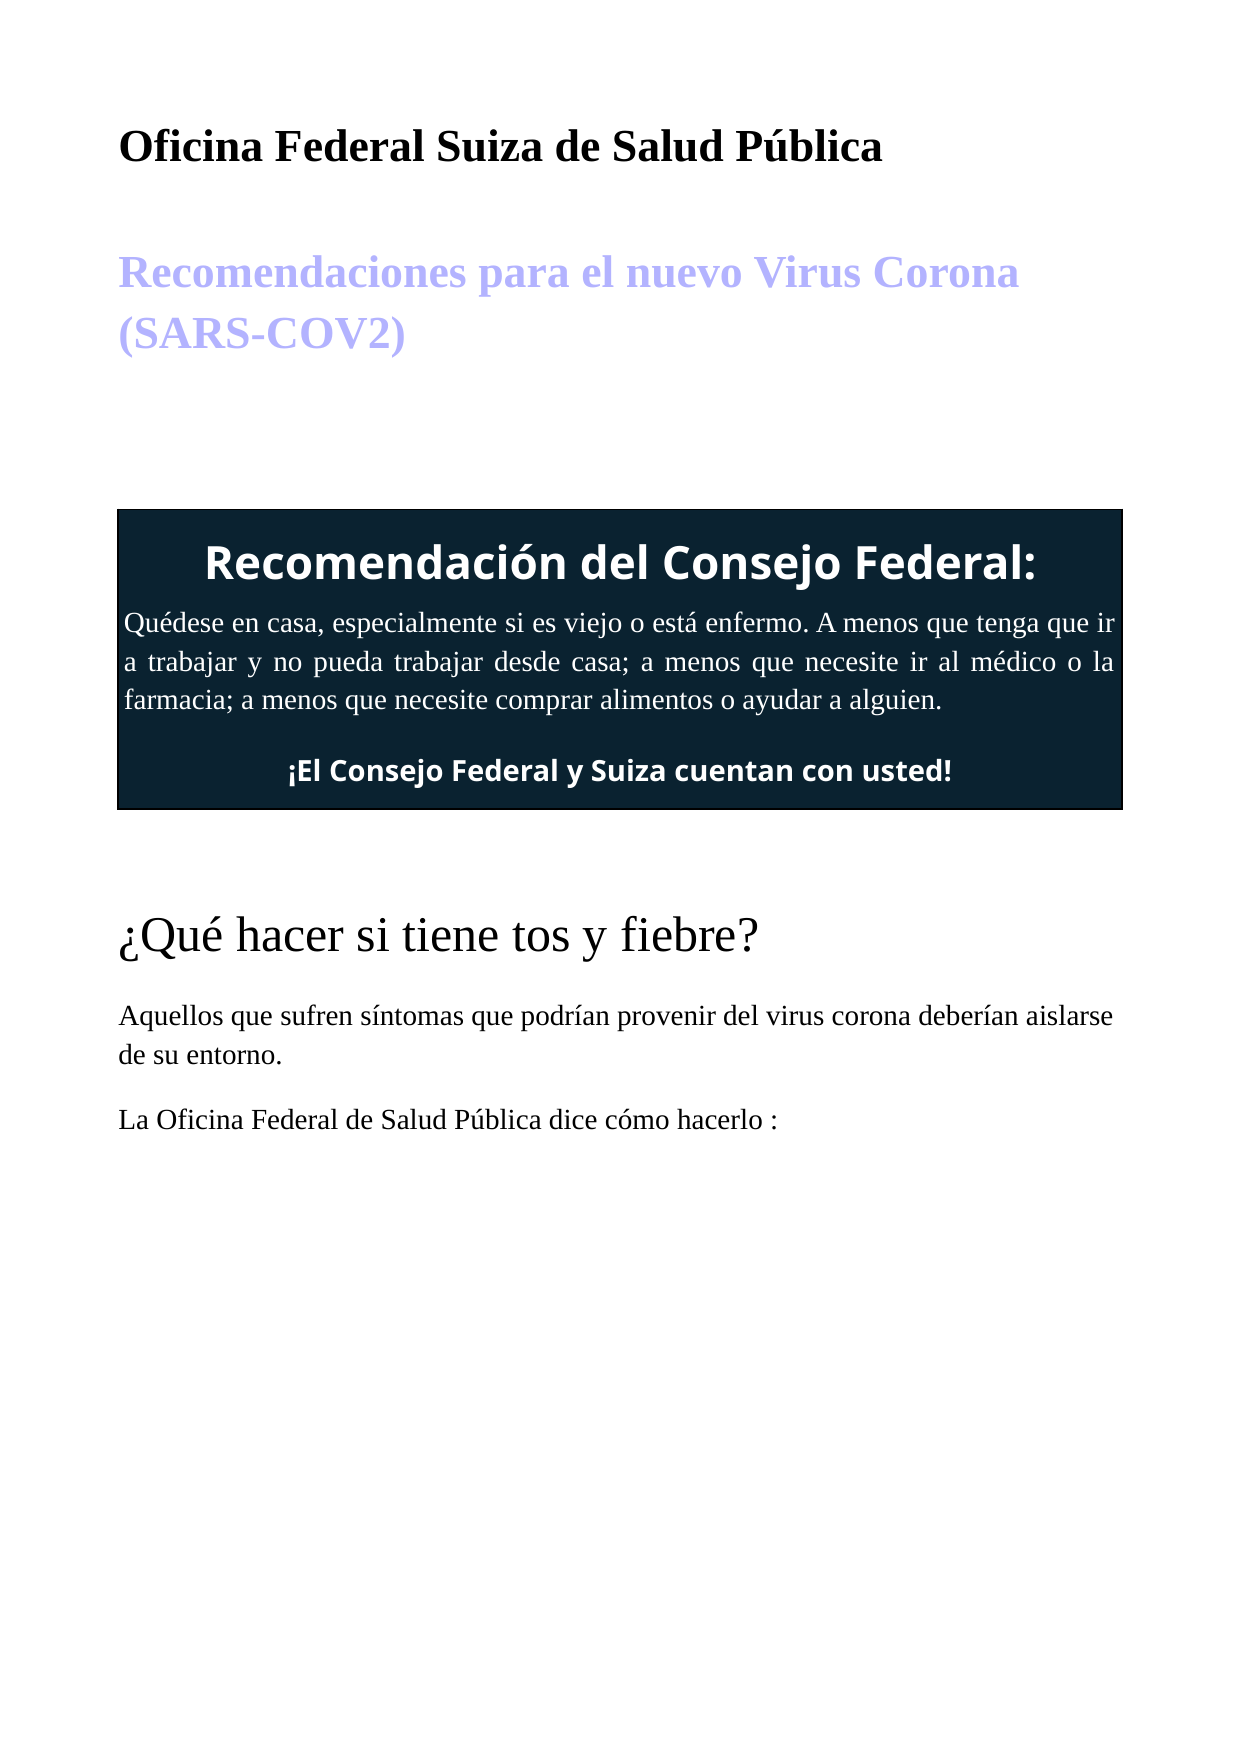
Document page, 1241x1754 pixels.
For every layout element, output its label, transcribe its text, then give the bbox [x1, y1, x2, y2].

text (SARS-COV2) [118, 305, 1122, 358]
text ¿Qué hacer si tiene tos y fiebre? [118, 905, 1122, 963]
table_cell Quédese en casa, especialmente si es viejo o está enfermo. A menos que tenga que ir a trabajar y no pueda trabajar desde casa; a menos que necesite ir al médico o la farmacia; a menos que necesite comprar alimentos o ayudar a alguien. ¡El Consejo Federal y Suiza cuentan con usted! [119, 605, 1121, 808]
table_header Recomendación del Consejo Federal: [119, 510, 1121, 605]
text Oficina Federal Suiza de Salud Pública [118, 118, 1122, 171]
text La Oficina Federal de Salud Pública dice cómo hacerlo : [118, 1102, 1122, 1136]
text Recomendaciones para el nuevo Virus Corona [118, 245, 1122, 297]
text Aquellos que sufren síntomas que podrían provenir del virus corona deberían aislarse de su entorno. [118, 998, 1122, 1070]
